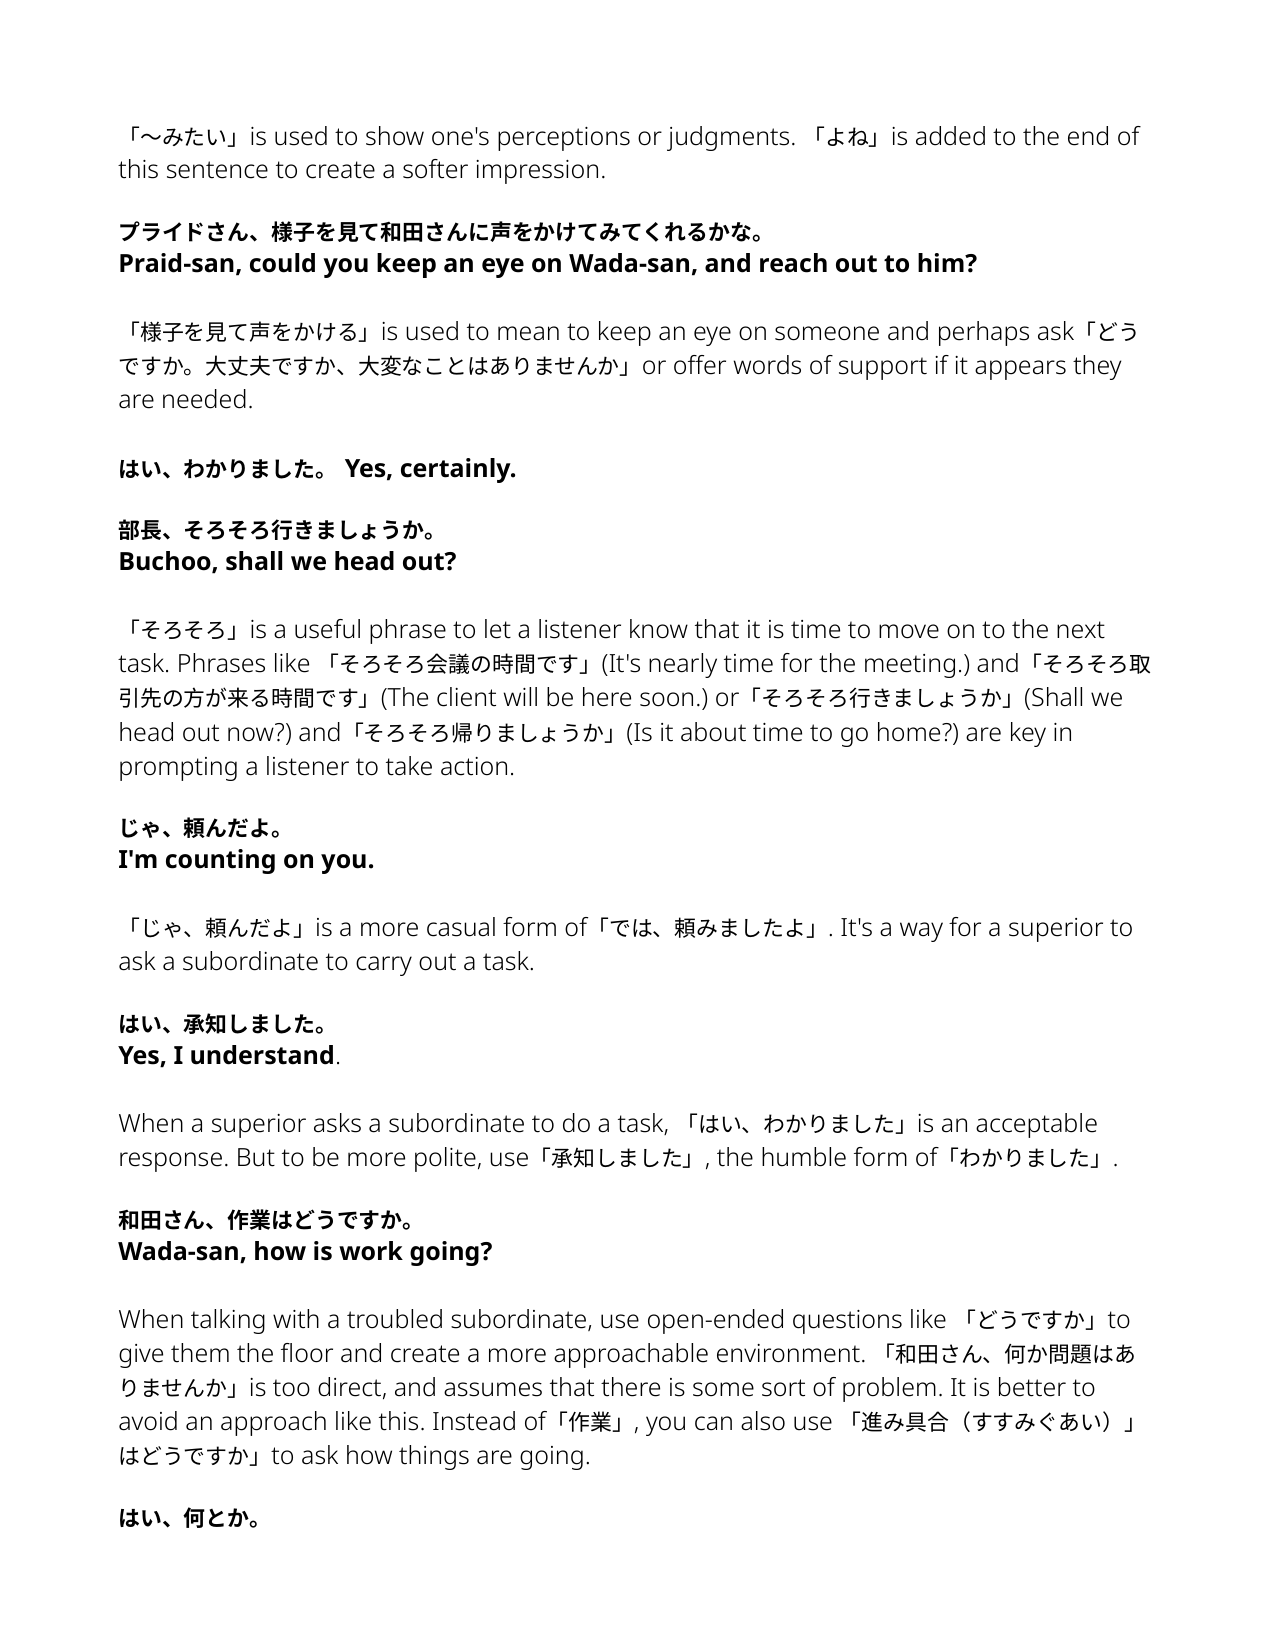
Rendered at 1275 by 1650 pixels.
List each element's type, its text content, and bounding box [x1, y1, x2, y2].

text Praid-san, could you keep an eye on Wada-san, and reach out to him? [118, 246, 1157, 280]
text じゃ、頼んだよ。 [118, 816, 1157, 842]
text Yes, I understand. [118, 1038, 1157, 1072]
text プライドさん、様子を見て和田さんに声をかけてみてくれるかな。 [118, 220, 1157, 246]
text Buchoo, shall we head out? [118, 544, 1157, 578]
text はい、承知しました。 [118, 1012, 1157, 1038]
text 部長、そろそろ行きましょうか。 [118, 518, 1157, 544]
text When talking with a troubled subordinate, use open-ended questions like 「どうですか」to give them the floor and create a more approachable environment. 「和田さん、何か問題はありませんか」is too direct, and assumes that there is some sort of problem. It is better to avoid an approach like this. Instead of「作業」, you can also use 「進み具合（すすみぐあい）」はどうですか」to ask how things are going. [118, 1302, 1157, 1472]
text はい、何とか。 [118, 1506, 1157, 1532]
text 「じゃ、頼んだよ」is a more casual form of「では、頼みましたよ」. It's a way for a superior to ask a subordinate to carry out a task. [118, 910, 1157, 978]
text 「そろそろ」is a useful phrase to let a listener know that it is time to move on to the next task. Phrases like 「そろそろ会議の時間です」(It's nearly time for the meeting.) and「そろそろ取引先の方が来る時間です」(The client will be here soon.) or「そろそろ行きましょうか」(Shall we head out now?) and「そろそろ帰りましょうか」(Is it about time to go home?) are key in prompting a listener to take action. [118, 612, 1157, 782]
text 「様子を見て声をかける」is used to mean to keep an eye on someone and perhaps ask「どうですか。大丈夫ですか、大変なことはありませんか」or offer words of support if it appears they are needed. [118, 314, 1157, 416]
text 和田さん、作業はどうですか。 [118, 1208, 1157, 1233]
text はい、わかりました。 Yes, certainly. [118, 450, 1157, 484]
text When a superior asks a subordinate to do a task, 「はい、わかりました」is an acceptable response. But to be more polite, use「承知しました」, the humble form of「わかりました」. [118, 1106, 1157, 1174]
text Wada-san, how is work going? [118, 1233, 1157, 1268]
text I'm counting on you. [118, 842, 1157, 876]
text 「～みたい」is used to show one's perceptions or judgments. 「よね」is added to the end of this sentence to create a softer impression. [118, 118, 1157, 186]
